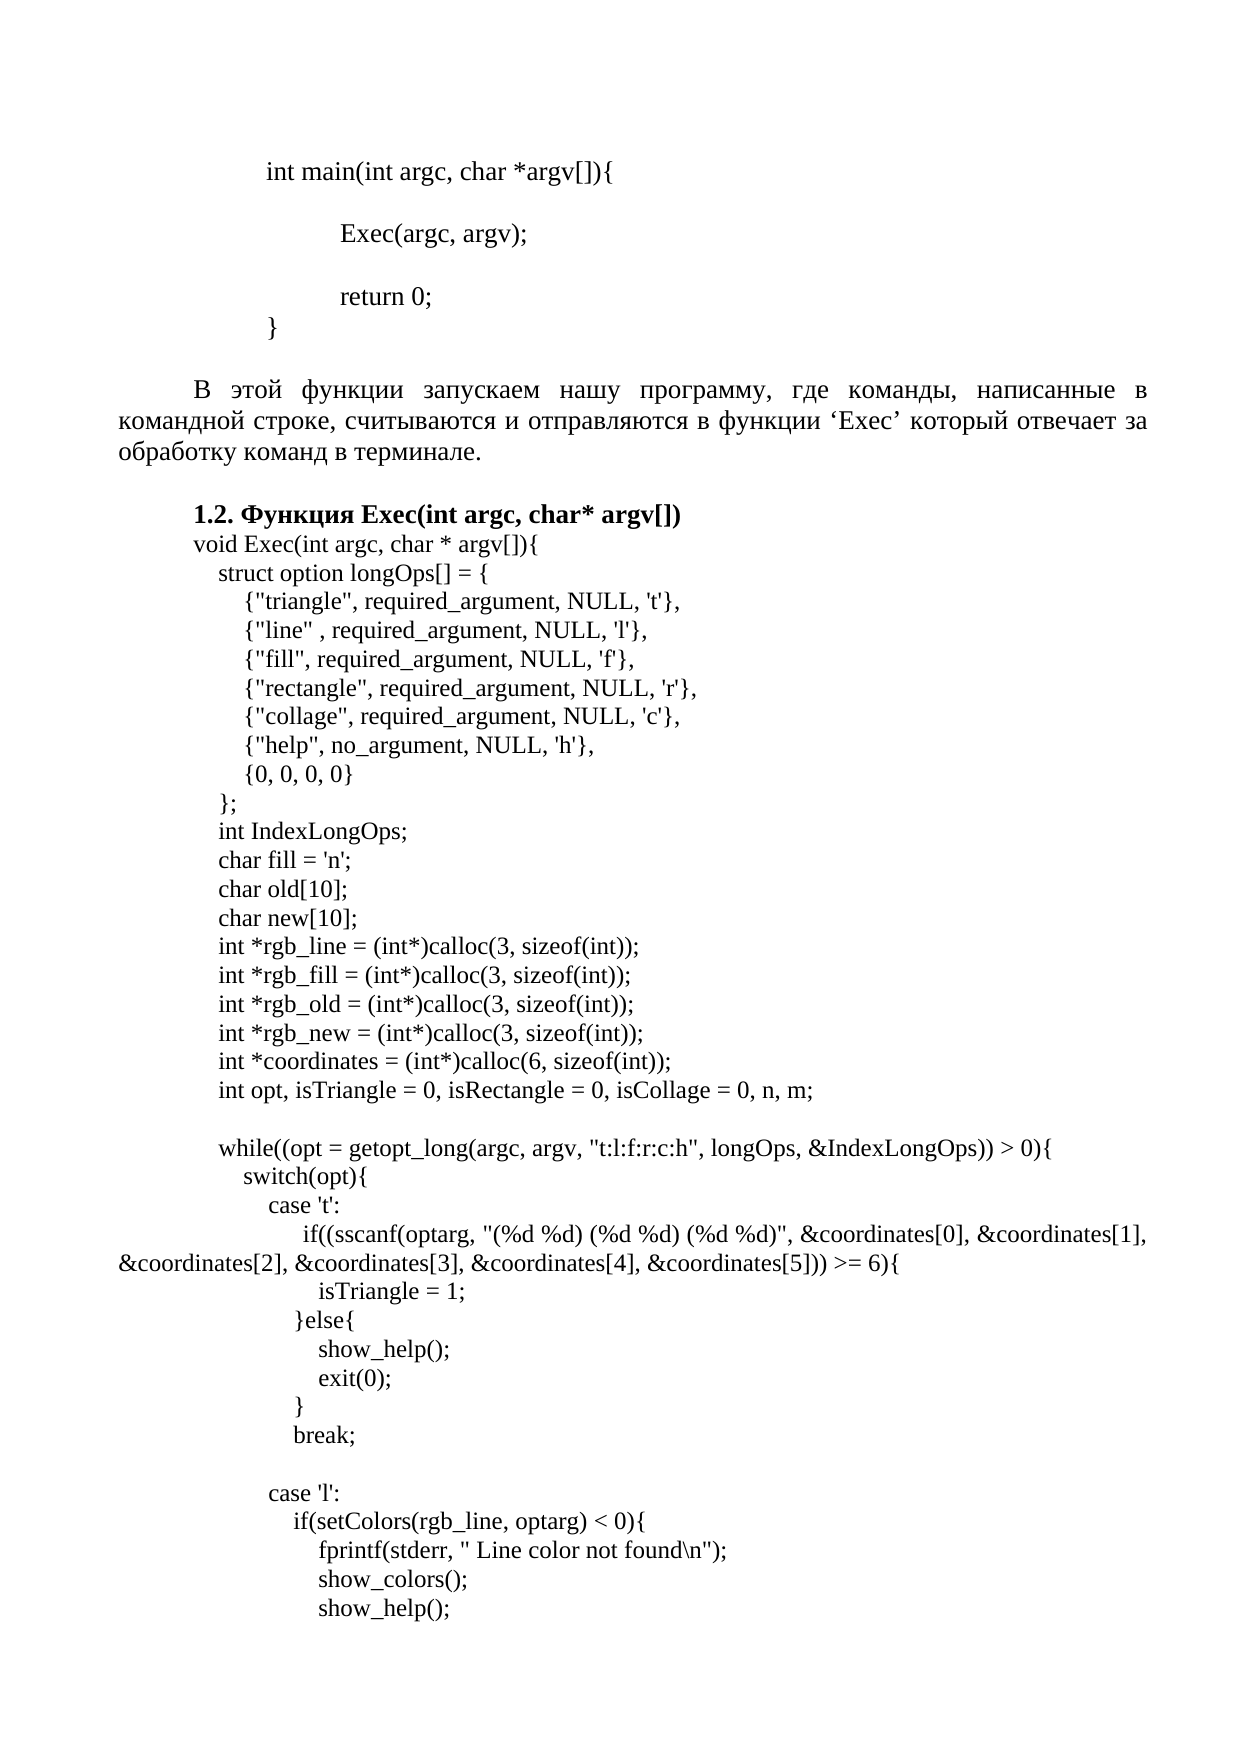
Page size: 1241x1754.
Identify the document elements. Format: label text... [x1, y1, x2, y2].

text if(setColors(rgb_line, optarg) < 0){ [118, 1506, 1149, 1535]
text int *rgb_line = (int*)calloc(3, sizeof(int)); [118, 931, 1149, 960]
text fprintf(stderr, " Line color not found\n"); [118, 1535, 1149, 1564]
text isTriangle = 1; [118, 1276, 1149, 1305]
text {"fill", required_argument, NULL, 'f'}, [118, 644, 1149, 673]
text void Exec(int argc, char * argv[]){ [118, 529, 1149, 558]
text {"line" , required_argument, NULL, 'l'}, [118, 615, 1149, 644]
text }; [118, 788, 1149, 816]
text int *rgb_old = (int*)calloc(3, sizeof(int)); [118, 989, 1149, 1018]
text В этой функции запускаем нашу программу, где команды, написанные в командной строке, считываются и отправляются в функции ‘Exec’ который отвечает за обработку команд в терминале. [118, 373, 1149, 467]
text int IndexLongOps; [118, 816, 1149, 845]
text 1.2. Функция Exec(int argc, char* argv[]) [118, 498, 1149, 529]
text int *coordinates = (int*)calloc(6, sizeof(int)); [118, 1046, 1149, 1075]
text int *rgb_fill = (int*)calloc(3, sizeof(int)); [118, 960, 1149, 989]
text return 0; [118, 280, 1149, 311]
text Exec(argc, argv); [118, 217, 1149, 249]
text }else{ [118, 1305, 1149, 1334]
text if((sscanf(optarg, "(%d %d) (%d %d) (%d %d)", &coordinates[0], &coordinates[1], &coordinates[2], &coordinates[3], &coordinates[4], &coordinates[5])) >= 6){ [118, 1219, 1149, 1276]
text {"collage", required_argument, NULL, 'c'}, [118, 701, 1149, 730]
text {"triangle", required_argument, NULL, 't'}, [118, 586, 1149, 615]
text exit(0); [118, 1363, 1149, 1391]
text case 't': [118, 1190, 1149, 1219]
text } [118, 1391, 1149, 1420]
text struct option longOps[] = { [118, 558, 1149, 586]
text int *rgb_new = (int*)calloc(3, sizeof(int)); [118, 1018, 1149, 1046]
text switch(opt){ [118, 1161, 1149, 1190]
text show_help(); [118, 1334, 1149, 1363]
text char old[10]; [118, 874, 1149, 903]
text char new[10]; [118, 903, 1149, 931]
text case 'l': [118, 1478, 1149, 1506]
text break; [118, 1420, 1149, 1449]
text char fill = 'n'; [118, 845, 1149, 874]
text while((opt = getopt_long(argc, argv, "t:l:f:r:c:h", longOps, &IndexLongOps)) > 0){ [118, 1133, 1149, 1161]
text {"rectangle", required_argument, NULL, 'r'}, [118, 673, 1149, 701]
text int main(int argc, char *argv[]){ [118, 155, 1149, 186]
text } [118, 311, 1149, 342]
text {0, 0, 0, 0} [118, 759, 1149, 788]
text show_colors(); [118, 1564, 1149, 1593]
text show_help(); [118, 1593, 1149, 1621]
text {"help", no_argument, NULL, 'h'}, [118, 730, 1149, 759]
text int opt, isTriangle = 0, isRectangle = 0, isCollage = 0, n, m; [118, 1075, 1149, 1104]
